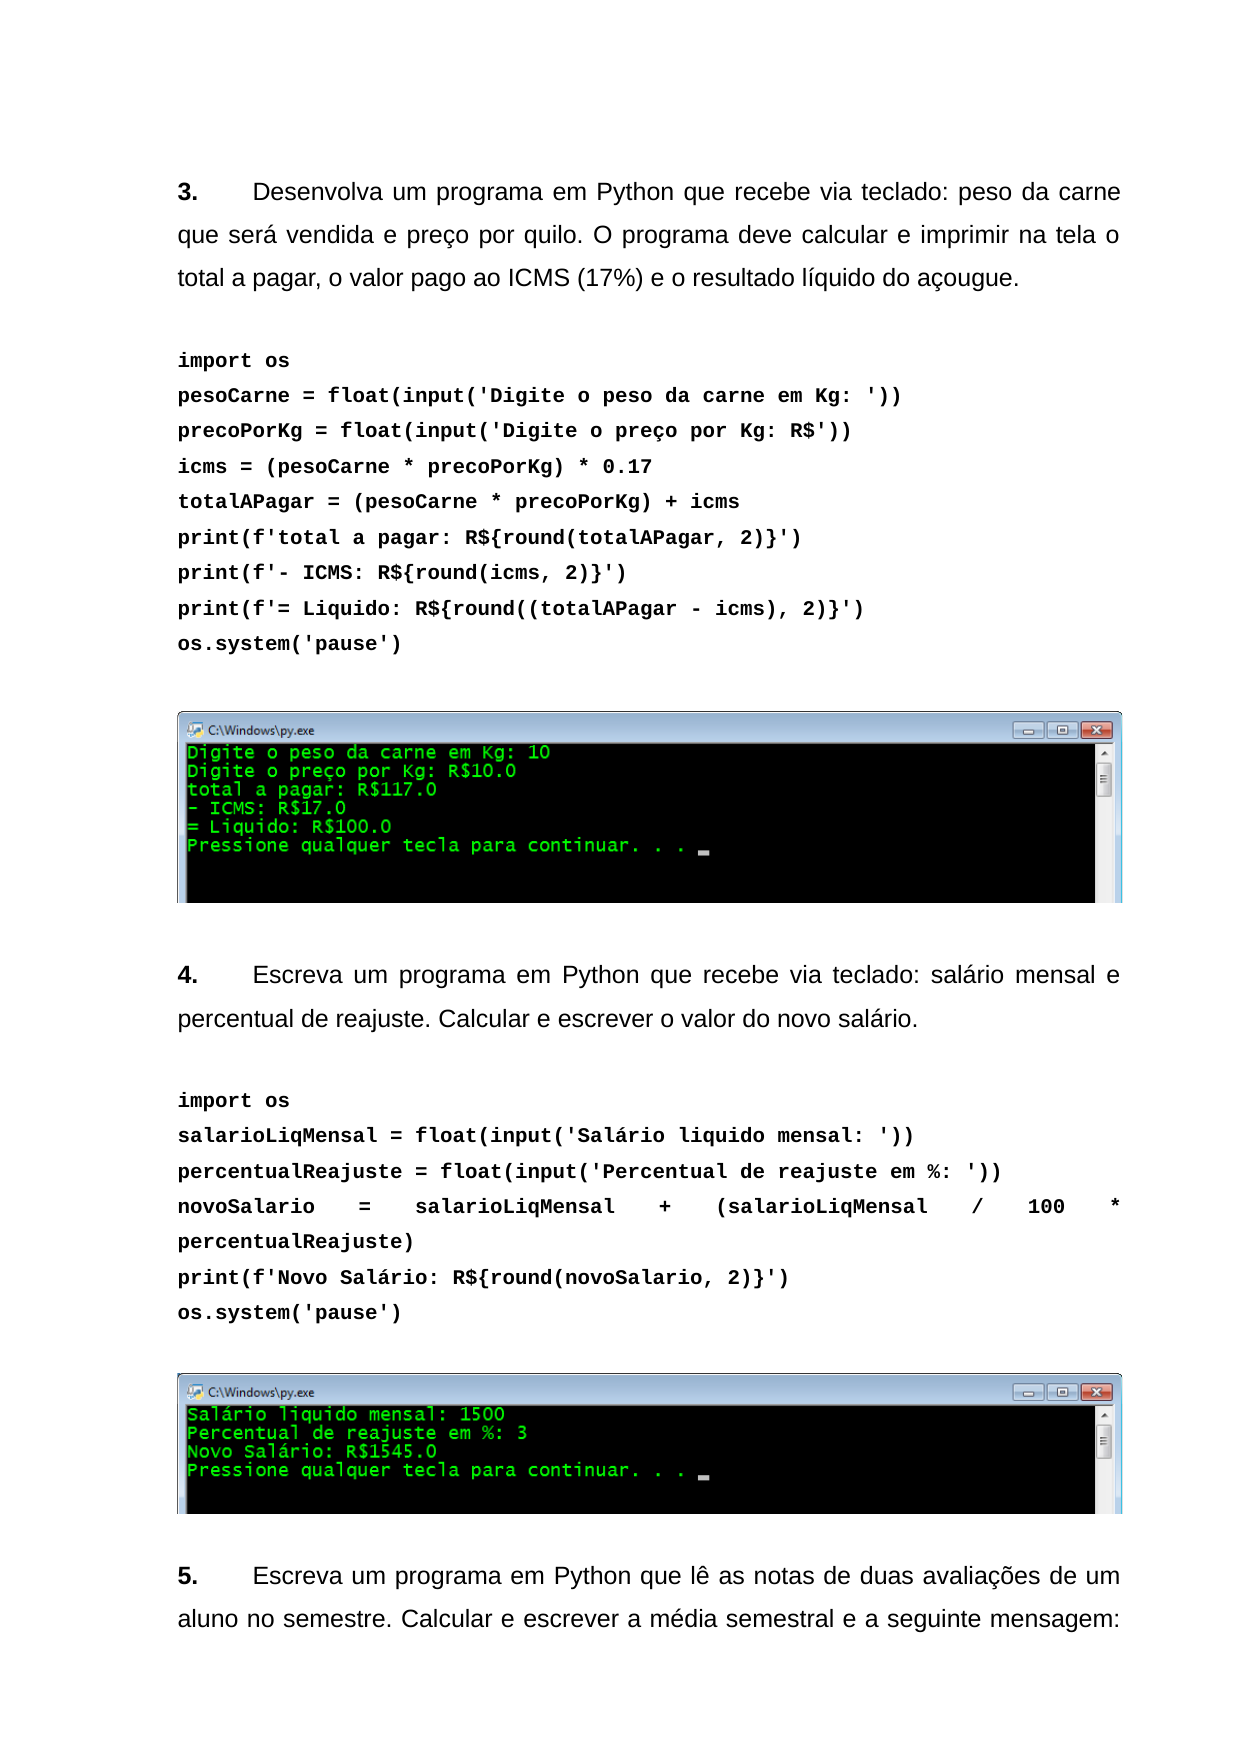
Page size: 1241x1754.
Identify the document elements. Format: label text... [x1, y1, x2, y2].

text totalAPagar = (pesoCarne * precoPorKg) + icms [177, 491, 1122, 515]
list Desenvolva um programa em Python que recebe via teclado: peso da carne que será vendida e preço por quilo. O programa deve calcular e imprimir na tela o total a pagar, o valor pago ao ICMS (17%) e o resultado líquido do açougue. [177, 177, 1122, 292]
picture [177, 1373, 1123, 1514]
text print(f'total a pagar: R${round(totalAPagar, 2)}') [177, 527, 1122, 550]
text percentualReajuste = float(input('Percentual de reajuste em %: ')) [177, 1161, 1122, 1184]
text icms = (pesoCarne * precoPorKg) * 0.17 [177, 456, 1122, 479]
text print(f'= Liquido: R${round((totalAPagar - icms), 2)}') [177, 598, 1122, 621]
text os.system('pause') [177, 1302, 1122, 1326]
text os.system('pause') [177, 633, 1122, 657]
text salarioLiqMensal = float(input('Salário liquido mensal: ')) [177, 1125, 1122, 1149]
list Escreva um programa em Python que lê as notas de duas avaliações de um aluno no semestre. Calcular e escrever a média semestral e a seguinte mensagem: [177, 1561, 1122, 1633]
picture [177, 711, 1123, 903]
text novoSalario = salarioLiqMensal + (salarioLiqMensal / 100 * percentualReajuste) [177, 1196, 1122, 1255]
text precoPorKg = float(input('Digite o preço por Kg: R$')) [177, 421, 1122, 444]
text print(f'Novo Salário: R${round(novoSalario, 2)}') [177, 1267, 1122, 1291]
text import os [177, 350, 1122, 373]
text import os [177, 1090, 1122, 1113]
text pesoCarne = float(input('Digite o peso da carne em Kg: ')) [177, 385, 1122, 409]
text print(f'- ICMS: R${round(icms, 2)}') [177, 562, 1122, 586]
list Escreva um programa em Python que recebe via teclado: salário mensal e percentual de reajuste. Calcular e escrever o valor do novo salário. [177, 960, 1122, 1032]
